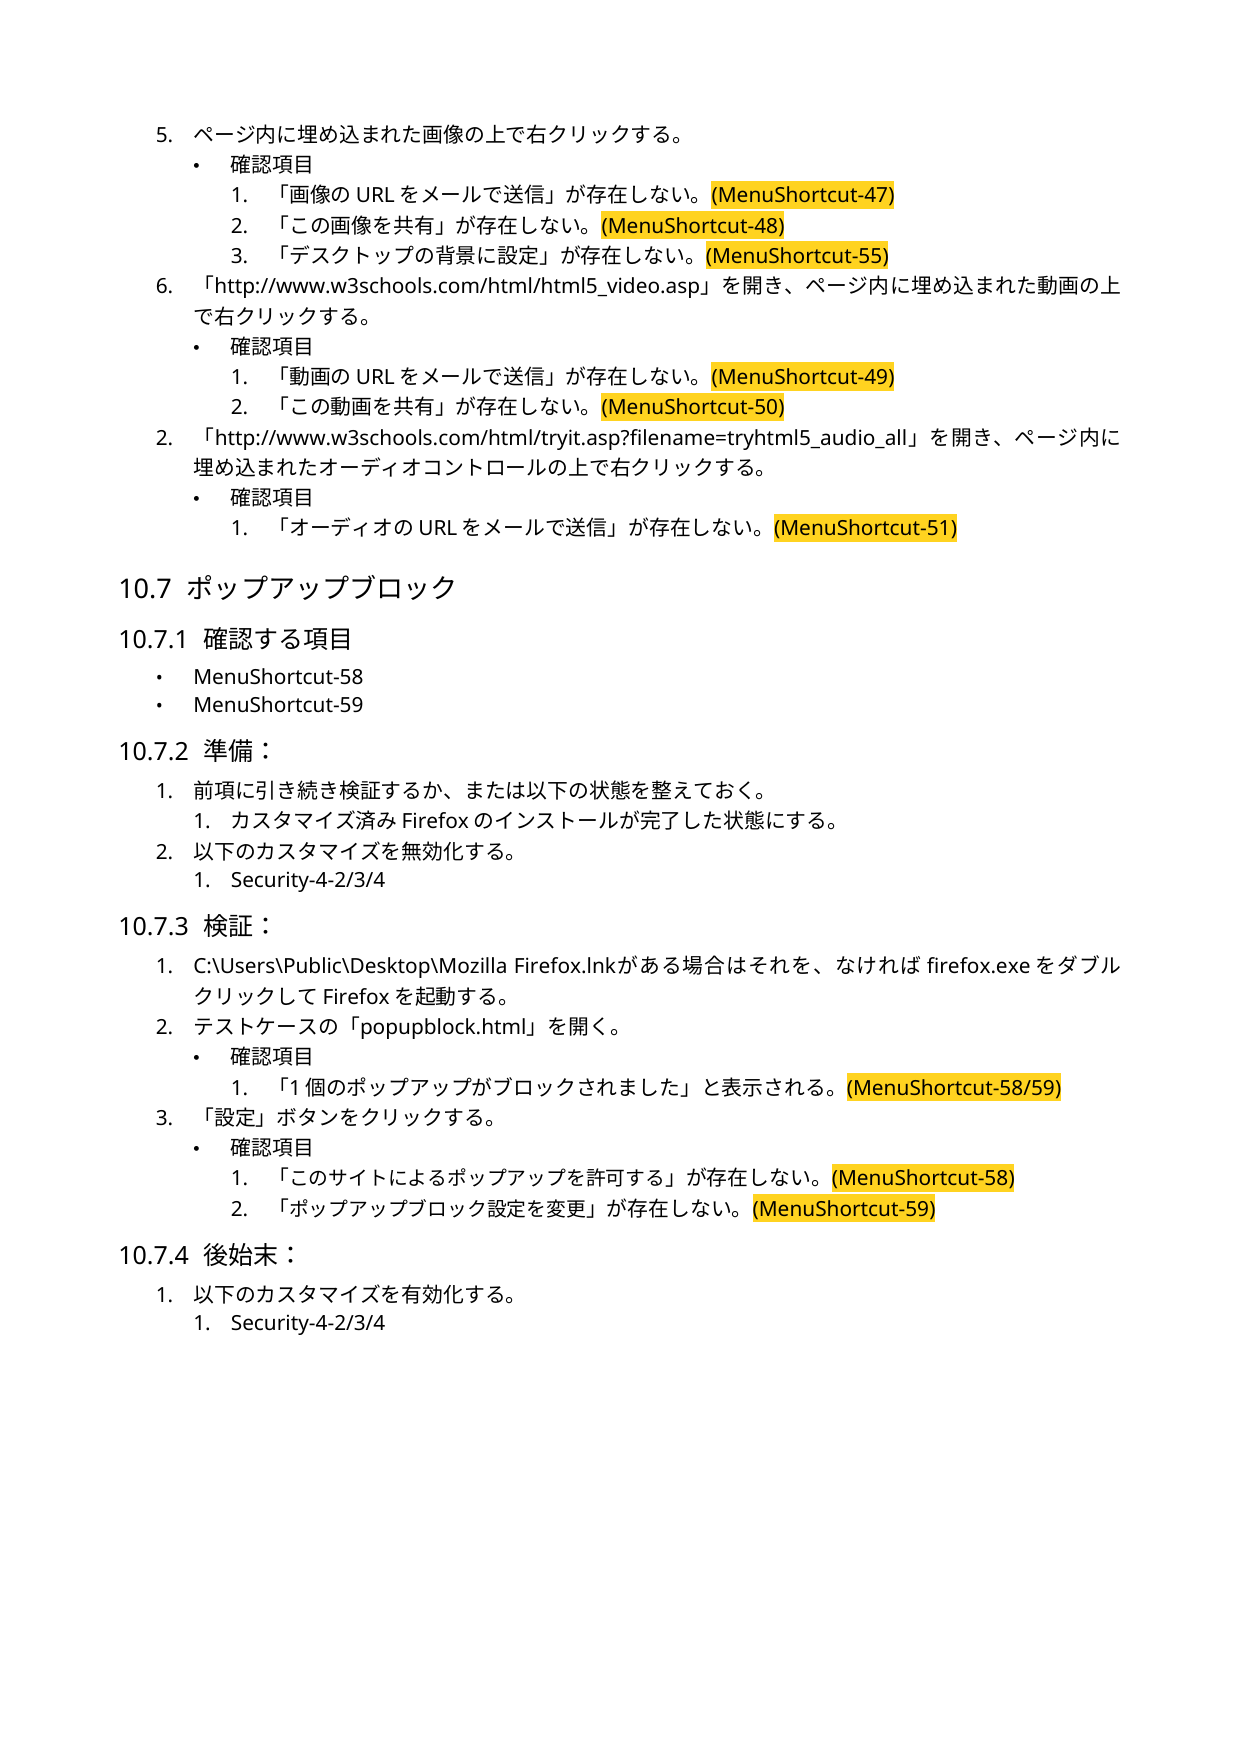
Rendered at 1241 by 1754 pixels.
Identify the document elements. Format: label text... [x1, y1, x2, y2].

list 「この画像を共有」が存在しない。(MenuShortcut-48) [231, 209, 1122, 239]
list 「ポップアップブロック設定を変更」が存在しない。(MenuShortcut-59) [231, 1192, 1122, 1222]
subtitle 準備： [118, 732, 1122, 768]
list テストケースの「popupblock.html」を開く。 [156, 1010, 1122, 1041]
list 「画像のURLをメールで送信」が存在しない。(MenuShortcut-47) [231, 179, 1122, 209]
list 以下のカスタマイズを有効化する。 [156, 1278, 1122, 1308]
list 「デスクトップの背景に設定」が存在しない。(MenuShortcut-55) [231, 239, 1122, 269]
list 「1個のポップアップがブロックされました」と表示される。(MenuShortcut-58/59) [231, 1071, 1122, 1101]
list ページ内に埋め込まれた画像の上で右クリックする。 [156, 118, 1122, 148]
list C:\Users\Public\Desktop\Mozilla Firefox.lnkがある場合はそれを、なければfirefox.exeをダブルクリックしてFirefoxを起動する。 [156, 949, 1122, 1010]
list Security-4-2/3/4 [193, 1308, 1122, 1337]
list 確認項目 [193, 148, 1122, 179]
list 「このサイトによるポップアップを許可する」が存在しない。(MenuShortcut-58) [231, 1162, 1122, 1192]
list 前項に引き続き検証するか、または以下の状態を整えておく。 [156, 774, 1122, 805]
list MenuShortcut-59 [156, 690, 1122, 719]
list 「この動画を共有」が存在しない。(MenuShortcut-50) [231, 391, 1122, 421]
list Security-4-2/3/4 [193, 865, 1122, 894]
list 「http://www.w3schools.com/html/html5_video.asp」を開き、ページ内に埋め込まれた動画の上で右クリックする。 [156, 269, 1122, 330]
list 確認項目 [193, 330, 1122, 360]
list 確認項目 [193, 1041, 1122, 1071]
list 以下のカスタマイズを無効化する。 [156, 835, 1122, 865]
subtitle 後始末： [118, 1235, 1122, 1271]
list カスタマイズ済みFirefoxのインストールが完了した状態にする。 [193, 805, 1122, 835]
subtitle 検証： [118, 907, 1122, 943]
list 「設定」ボタンをクリックする。 [156, 1101, 1122, 1131]
list 「http://www.w3schools.com/html/tryit.asp?filename=tryhtml5_audio_all」を開き、ページ内に埋め込まれたオーディオコントロールの上で右クリックする。 [156, 421, 1122, 481]
list 「動画のURLをメールで送信」が存在しない。(MenuShortcut-49) [231, 360, 1122, 391]
subtitle ポップアップブロック [118, 567, 1122, 606]
list MenuShortcut-58 [156, 662, 1122, 690]
subtitle 確認する項目 [118, 619, 1122, 655]
list 確認項目 [193, 481, 1122, 512]
list 確認項目 [193, 1131, 1122, 1162]
list 「オーディオのURLをメールで送信」が存在しない。(MenuShortcut-51) [231, 512, 1122, 542]
